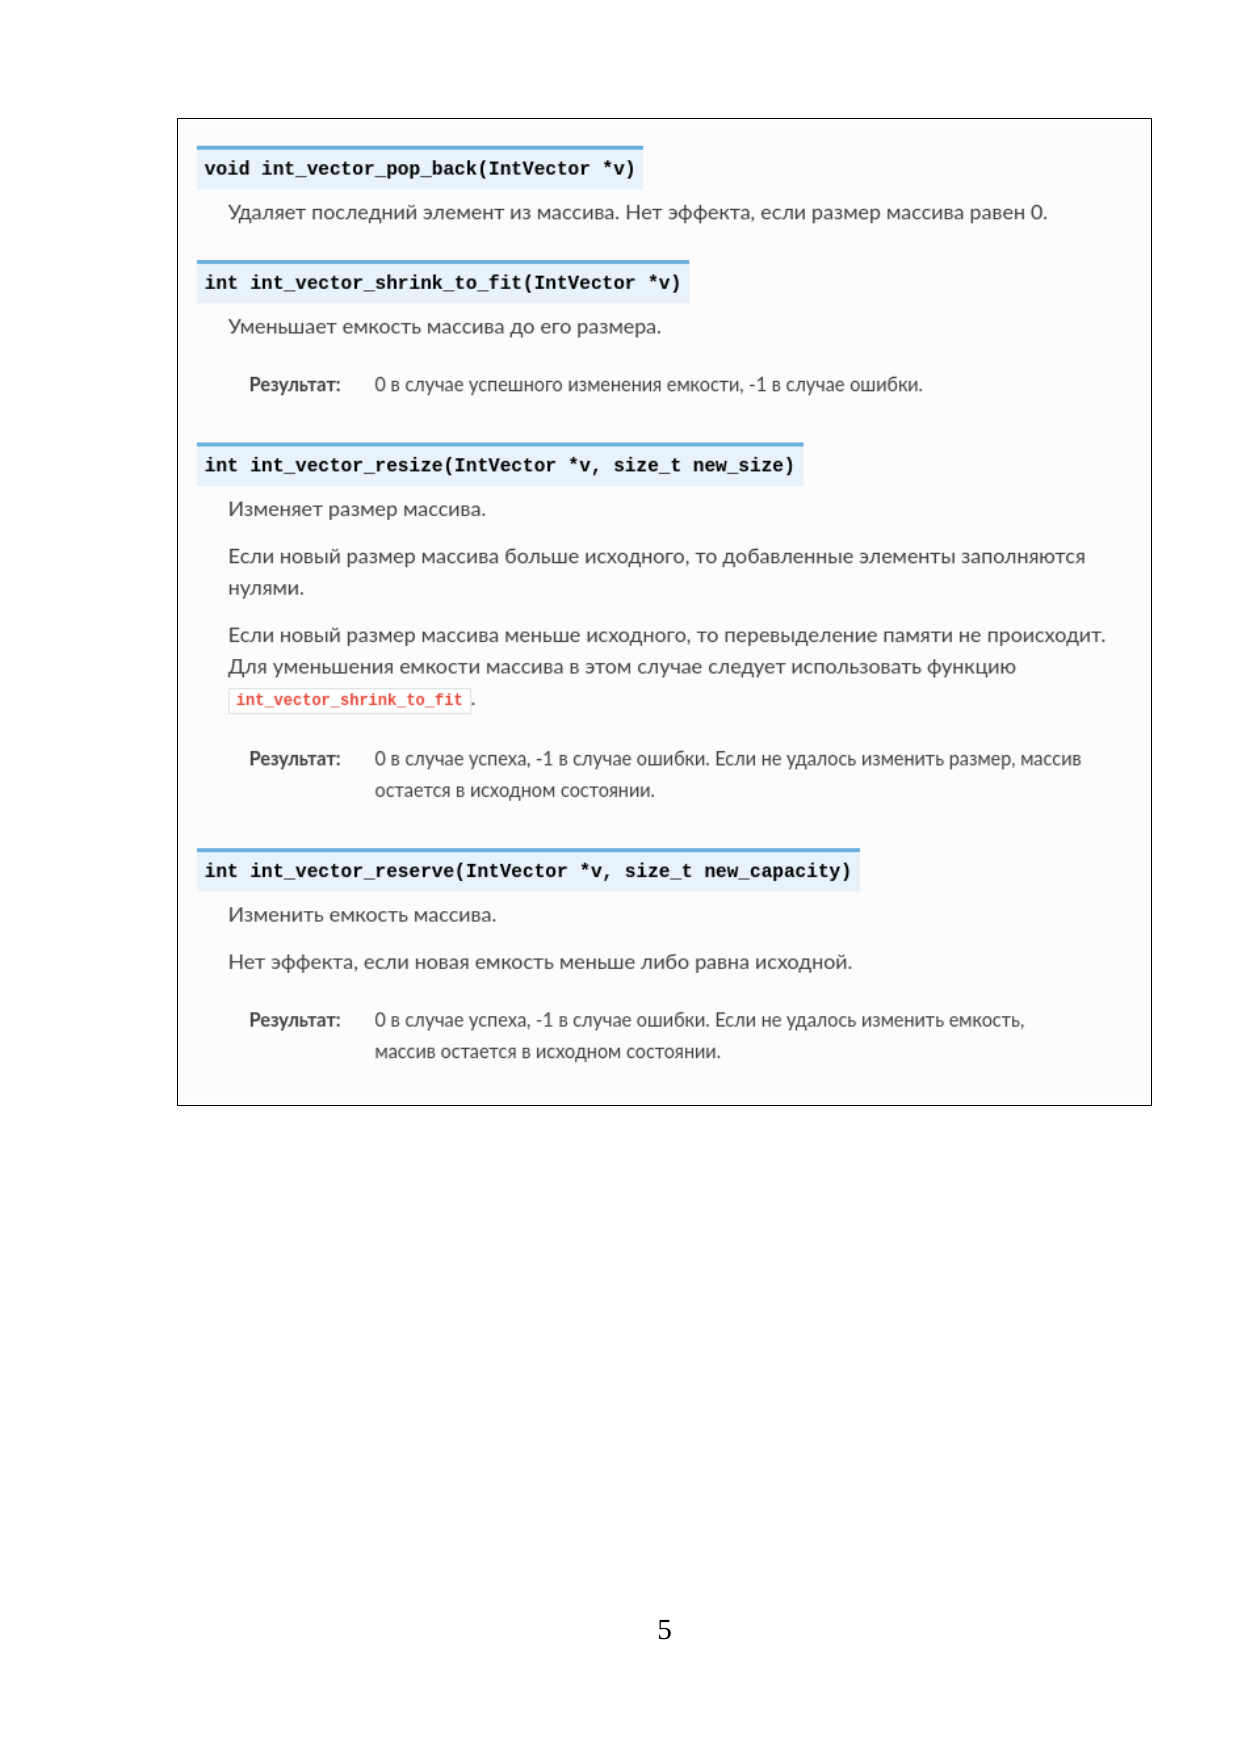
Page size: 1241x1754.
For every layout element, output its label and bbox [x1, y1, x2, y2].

picture [180, 121, 1149, 1103]
